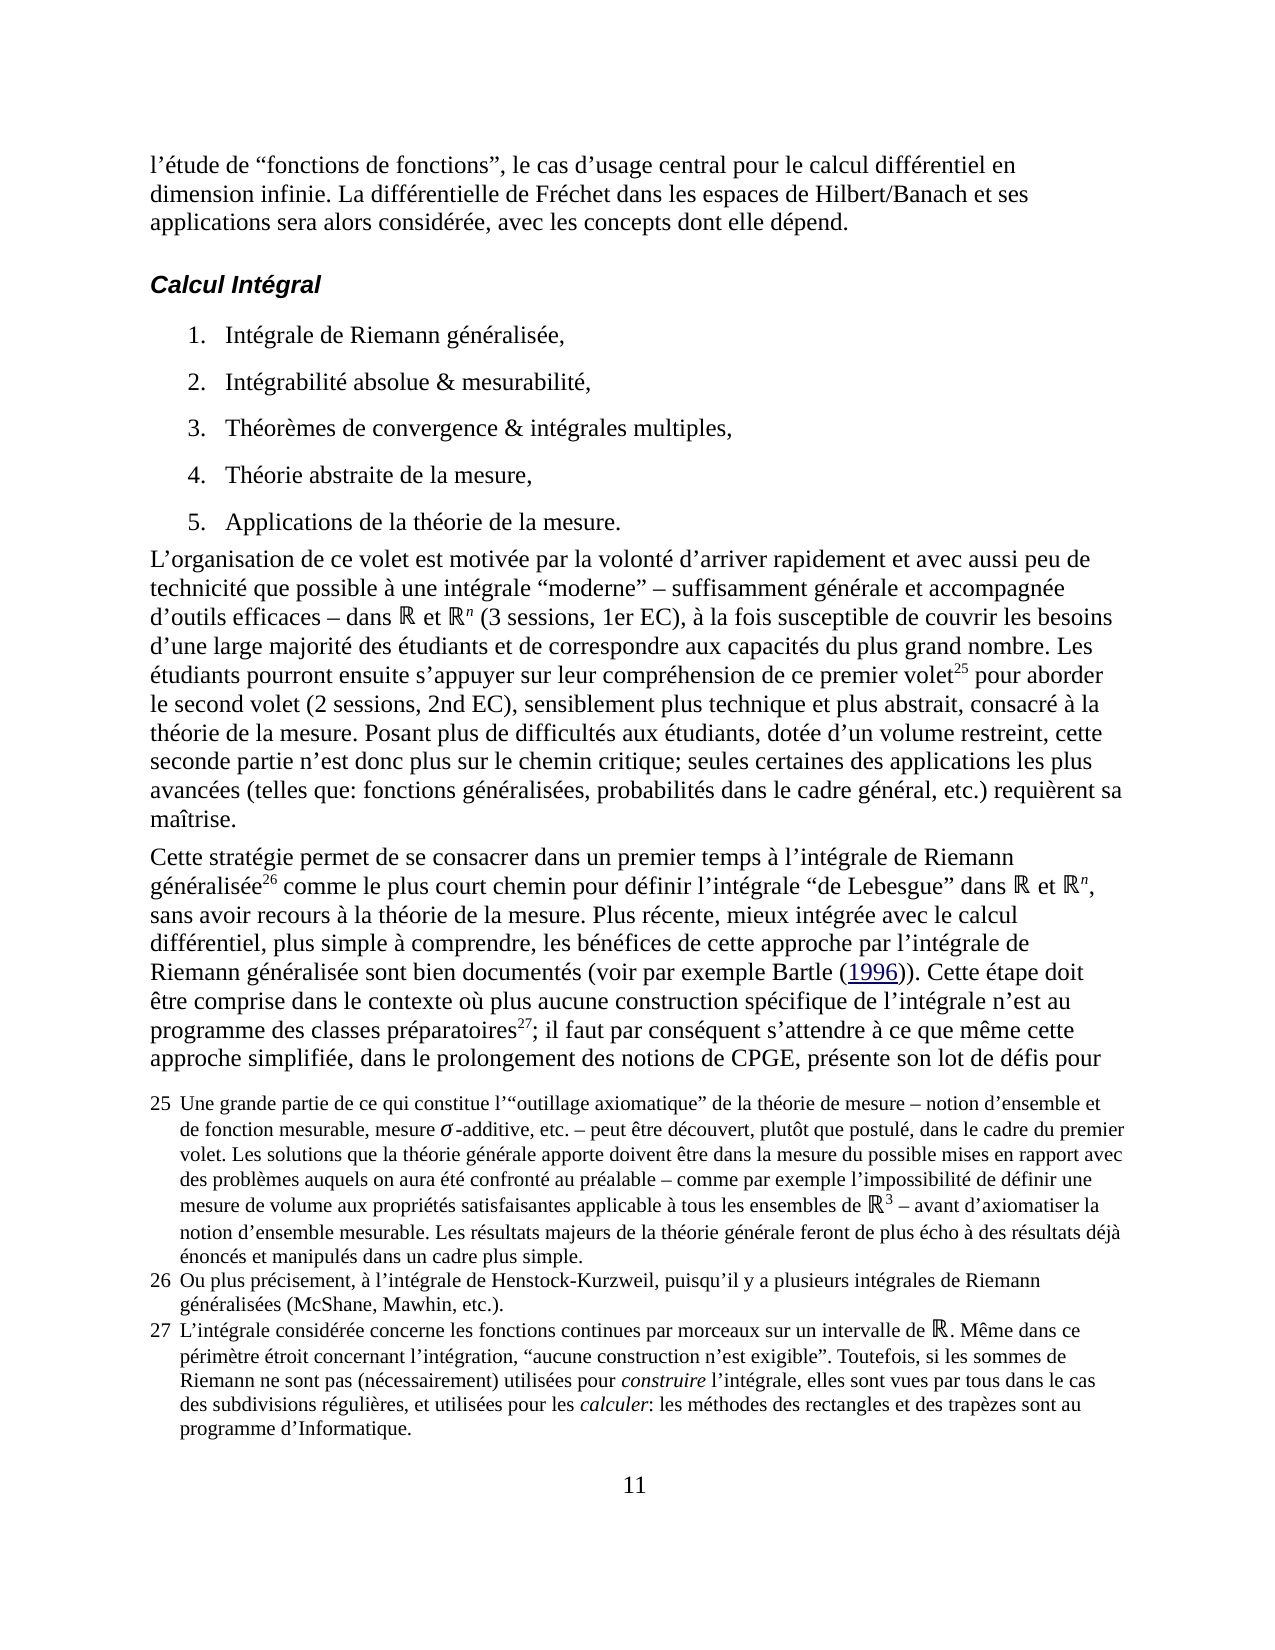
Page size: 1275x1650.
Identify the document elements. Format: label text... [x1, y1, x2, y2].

text Ou plus précisement, à l’intégrale de Henstock-Kurzweil, puisqu’il y a plusieurs intégrales de Riemann généralisées (McShane, Mawhin, etc.). [150, 1268, 1125, 1316]
text Cette stratégie permet de se consacrer dans un premier temps à l’intégrale de Riemann généralisée comme le plus court chemin pour définir l’intégrale “de Lebesgue” dans et , sans avoir recours à la théorie de la mesure. Plus récente, mieux intégrée avec le calcul différentiel, plus simple à comprendre, les bénéfices de cette approche par l’intégrale de Riemann généralisée sont bien documentés (voir par exemple Bartle (1996)). Cette étape doit être comprise dans le contexte où plus aucune construction spécifique de l’intégrale n’est au programme des classes préparatoires; il faut par conséquent s’attendre à ce que même cette approche simplifiée, dans le prolongement des notions de CPGE, présente son lot de défis pour [150, 842, 1125, 1072]
list Théorèmes de convergence & intégrales multiples, [187, 413, 1125, 442]
list Théorie abstraite de la mesure, [187, 460, 1125, 489]
text l’étude de “fonctions de fonctions”, le cas d’usage central pour le calcul différentiel en dimension infinie. La différentielle de Fréchet dans les espaces de Hilbert/Banach et ses applications sera alors considérée, avec les concepts dont elle dépend. [150, 150, 1125, 236]
text Une grande partie de ce qui constitue l’“outillage axiomatique” de la théorie de mesure – notion d’ensemble et de fonction mesurable, mesure -additive, etc. – peut être découvert, plutôt que postulé, dans le cadre du premier volet. Les solutions que la théorie générale apporte doivent être dans la mesure du possible mises en rapport avec des problèmes auquels on aura été confronté au préalable – comme par exemple l’impossibilité de définir une mesure de volume aux propriétés satisfaisantes applicable à tous les ensembles de – avant d’axiomatiser la notion d’ensemble mesurable. Les résultats majeurs de la théorie générale feront de plus écho à des résultats déjà énoncés et manipulés dans un cadre plus simple. [150, 1091, 1125, 1268]
text L’organisation de ce volet est motivée par la volonté d’arriver rapidement et avec aussi peu de technicité que possible à une intégrale “moderne” – suffisamment générale et accompagnée d’outils efficaces – dans et (3 sessions, 1er EC), à la fois susceptible de couvrir les besoins d’une large majorité des étudiants et de correspondre aux capacités du plus grand nombre. Les étudiants pourront ensuite s’appuyer sur leur compréhension de ce premier volet pour aborder le second volet (2 sessions, 2nd EC), sensiblement plus technique et plus abstrait, consacré à la théorie de la mesure. Posant plus de difficultés aux étudiants, dotée d’un volume restreint, cette seconde partie n’est donc plus sur le chemin critique; seules certaines des applications les plus avancées (telles que: fonctions généralisées, probabilités dans le cadre général, etc.) requièrent sa maîtrise. [150, 544, 1125, 833]
list Applications de la théorie de la mesure. [187, 507, 1125, 536]
subtitle Calcul Intégral [150, 270, 1125, 299]
list Intégrale de Riemann généralisée, [187, 320, 1125, 349]
list Intégrabilité absolue & mesurabilité, [187, 367, 1125, 396]
text L’intégrale considérée concerne les fonctions continues par morceaux sur un intervalle de . Même dans ce périmètre étroit concernant l’intégration, “aucune construction n’est exigible”. Toutefois, si les sommes de Riemann ne sont pas (nécessairement) utilisées pour construire l’intégrale, elles sont vues par tous dans le cas des subdivisions régulières, et utilisées pour les calculer: les méthodes des rectangles et des trapèzes sont au programme d’Informatique. [150, 1316, 1125, 1440]
